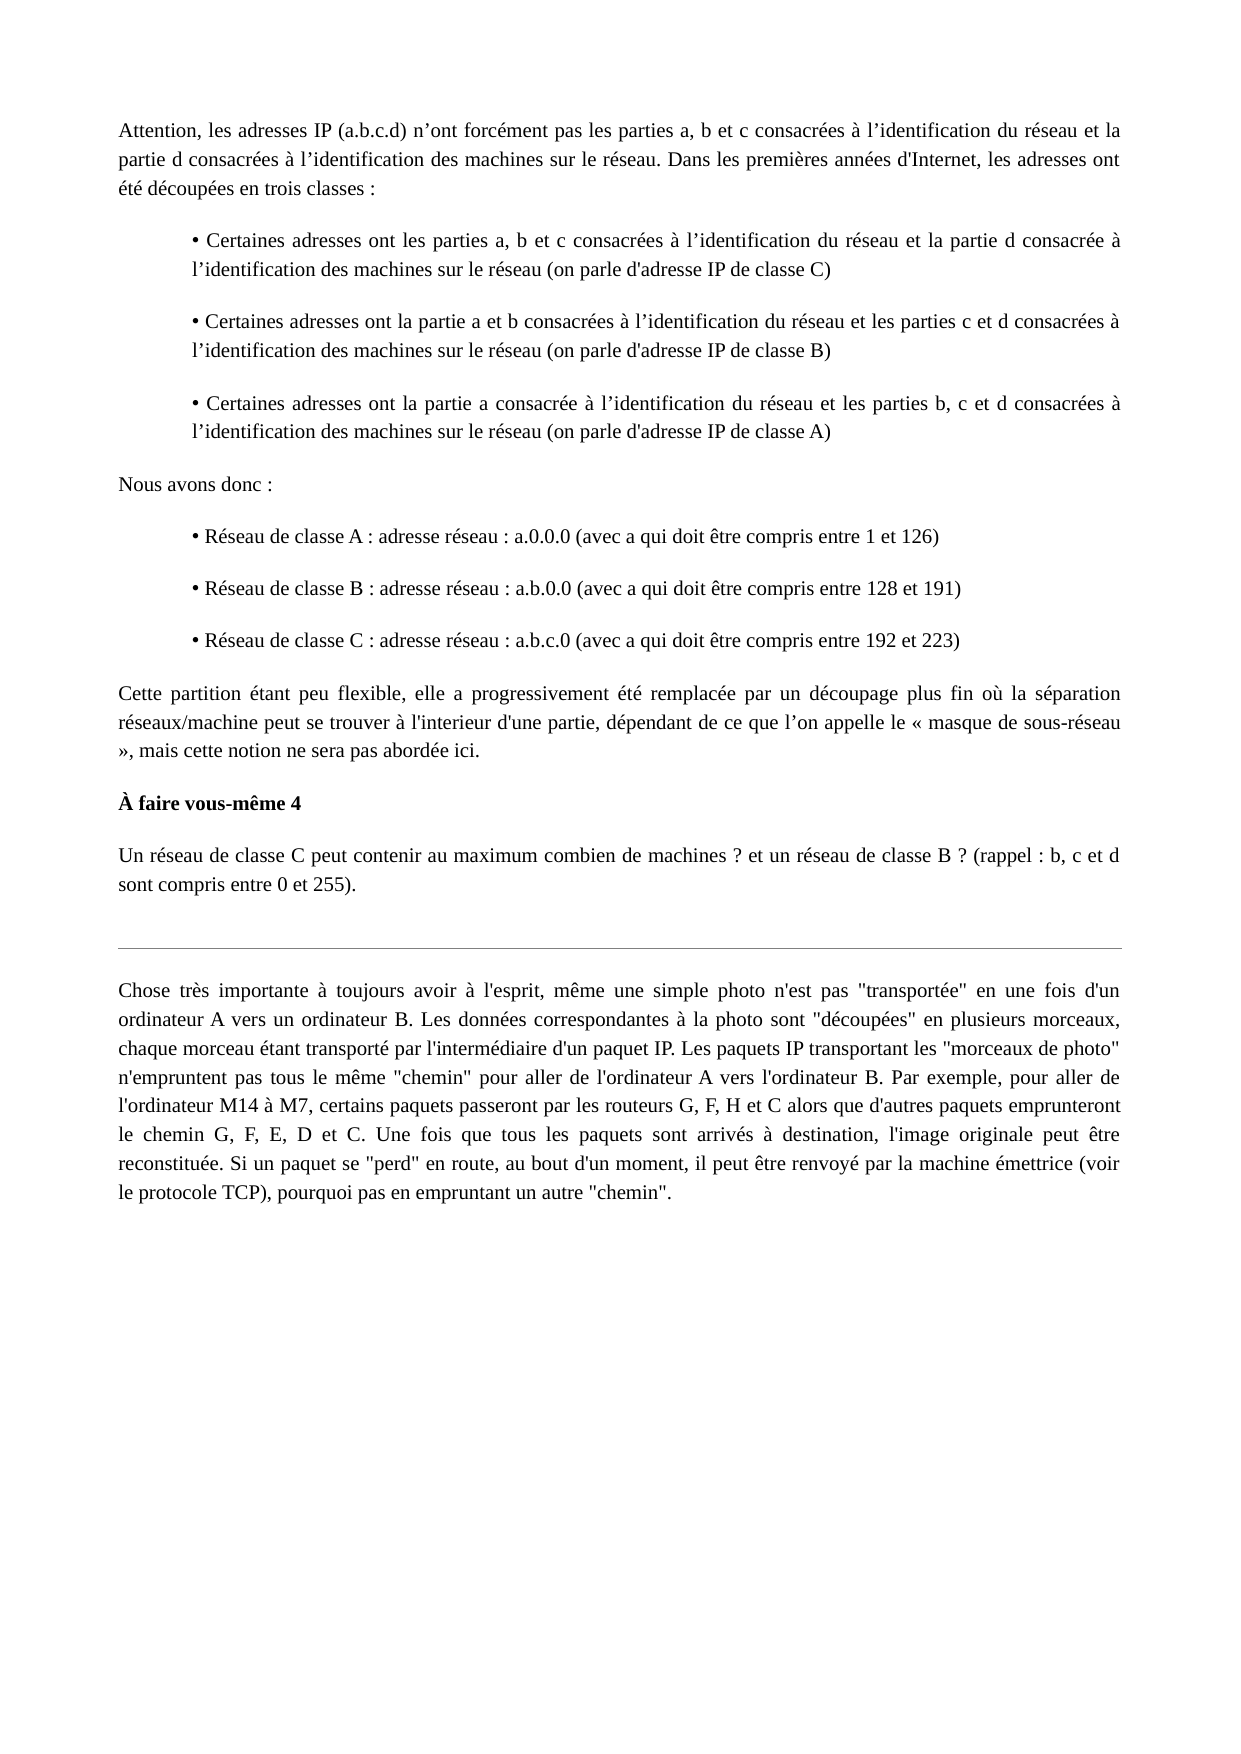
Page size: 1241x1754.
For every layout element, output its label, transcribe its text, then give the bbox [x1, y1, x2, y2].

text Un réseau de classe C peut contenir au maximum combien de machines ? et un réseau de classe B ? (rappel : b, c et d sont compris entre 0 et 255). [118, 843, 1122, 896]
text Attention, les adresses IP (a.b.c.d) n’ont forcément pas les parties a, b et c consacrées à l’identification du réseau et la partie d consacrées à l’identification des machines sur le réseau. Dans les premières années d'Internet, les adresses ont été découpées en trois classes : [118, 118, 1122, 200]
list Réseau de classe A : adresse réseau : a.0.0.0 (avec a qui doit être compris entre 1 et 126) [118, 524, 1122, 548]
text Nous avons donc : [118, 472, 1122, 496]
list Certaines adresses ont la partie a consacrée à l’identification du réseau et les parties b, c et d consacrées à l’identification des machines sur le réseau (on parle d'adresse IP de classe A) [118, 390, 1122, 443]
list Réseau de classe B : adresse réseau : a.b.0.0 (avec a qui doit être compris entre 128 et 191) [118, 576, 1122, 600]
text Cette partition étant peu flexible, elle a progressivement été remplacée par un découpage plus fin où la séparation réseaux/machine peut se trouver à l'interieur d'une partie, dépendant de ce que l’on appelle le « masque de sous-réseau », mais cette notion ne sera pas abordée ici. [118, 681, 1122, 762]
text À faire vous-même 4 [118, 791, 1122, 815]
text Chose très importante à toujours avoir à l'esprit, même une simple photo n'est pas "transportée" en une fois d'un ordinateur A vers un ordinateur B. Les données correspondantes à la photo sont "découpées" en plusieurs morceaux, chaque morceau étant transporté par l'intermédiaire d'un paquet IP. Les paquets IP transportant les "morceaux de photo" n'empruntent pas tous le même "chemin" pour aller de l'ordinateur A vers l'ordinateur B. Par exemple, pour aller de l'ordinateur M14 à M7, certains paquets passeront par les routeurs G, F, H et C alors que d'autres paquets emprunteront le chemin G, F, E, D et C. Une fois que tous les paquets sont arrivés à destination, l'image originale peut être reconstituée. Si un paquet se "perd" en route, au bout d'un moment, il peut être renvoyé par la machine émettrice (voir le protocole TCP), pourquoi pas en empruntant un autre "chemin". [118, 978, 1122, 1204]
list Réseau de classe C : adresse réseau : a.b.c.0 (avec a qui doit être compris entre 192 et 223) [118, 628, 1122, 652]
list Certaines adresses ont la partie a et b consacrées à l’identification du réseau et les parties c et d consacrées à l’identification des machines sur le réseau (on parle d'adresse IP de classe B) [118, 309, 1122, 362]
list Certaines adresses ont les parties a, b et c consacrées à l’identification du réseau et la partie d consacrée à l’identification des machines sur le réseau (on parle d'adresse IP de classe C) [118, 228, 1122, 281]
